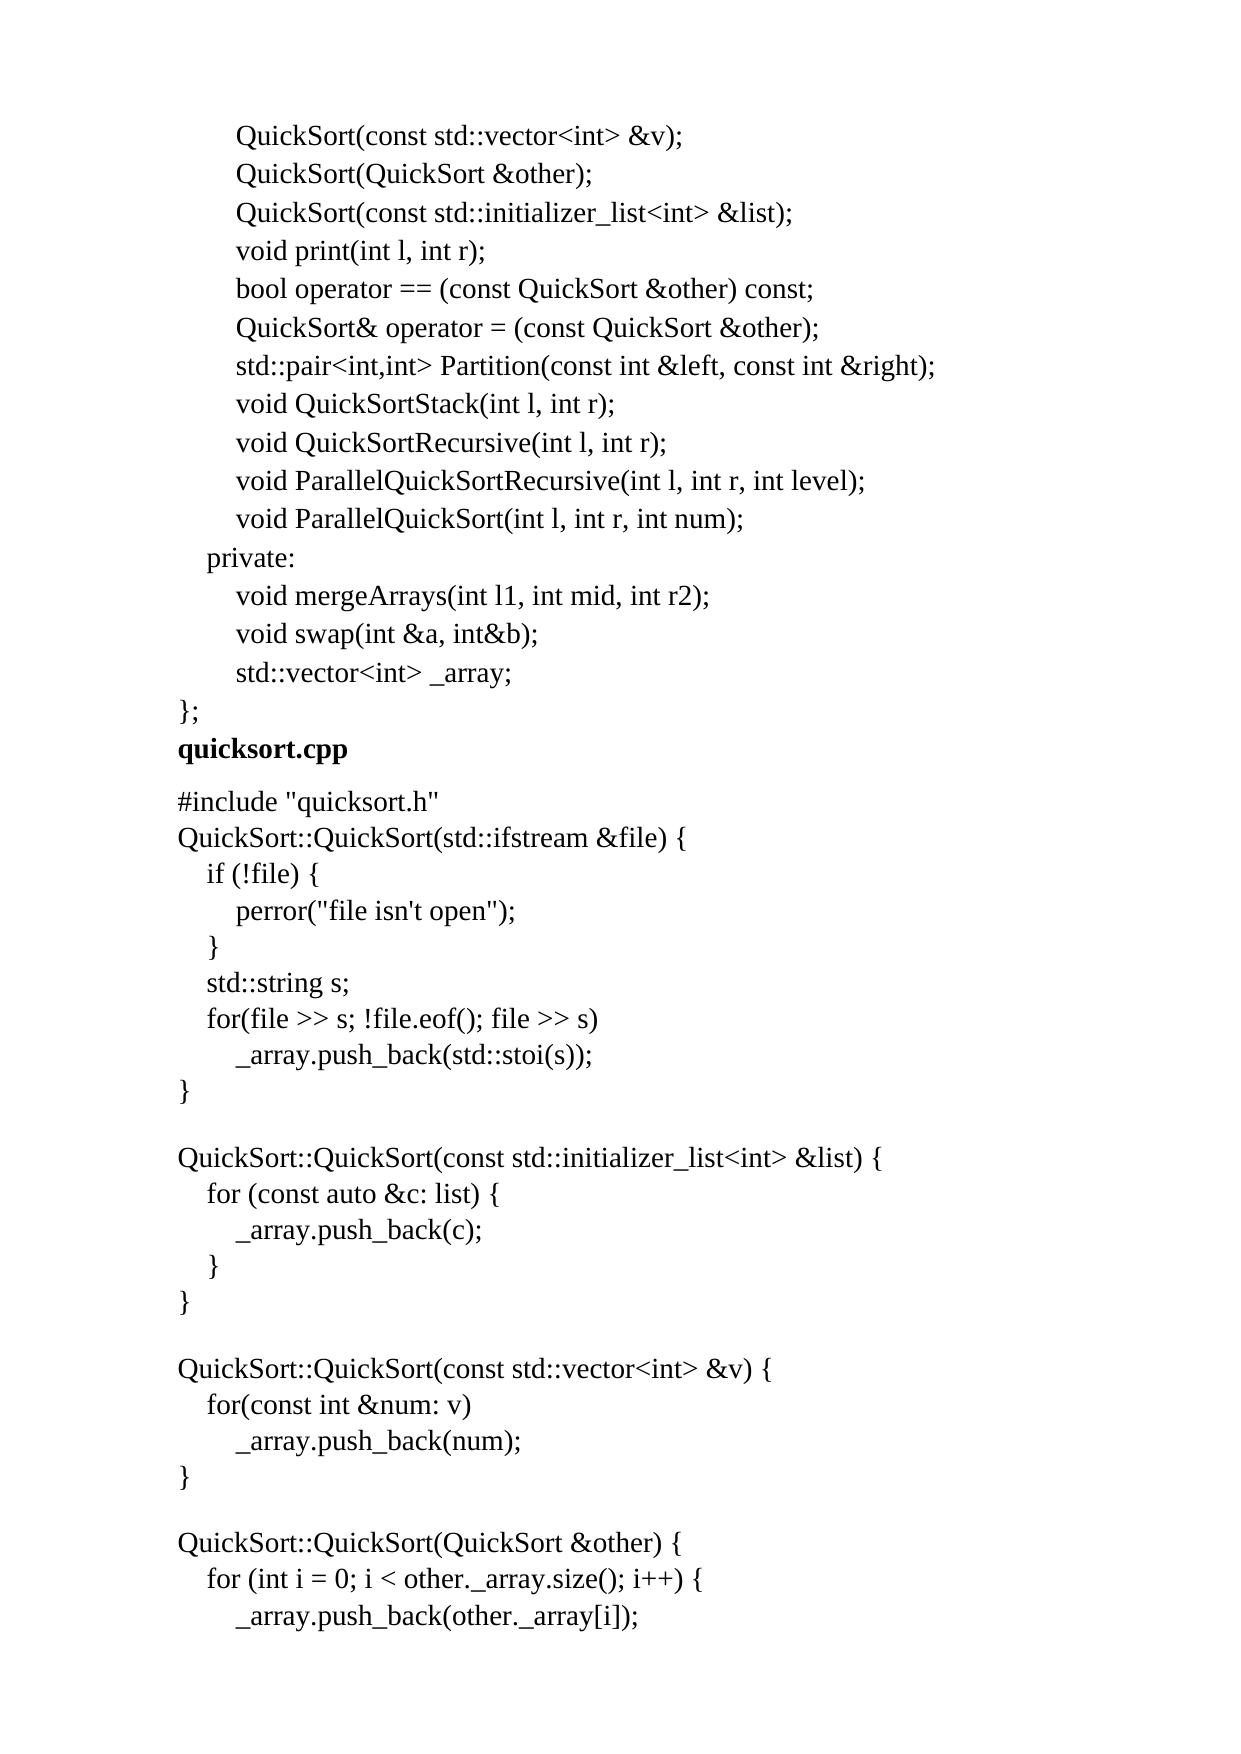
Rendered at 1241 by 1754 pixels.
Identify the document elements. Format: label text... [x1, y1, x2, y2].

text QuickSort::QuickSort(QuickSort &other) { [177, 1526, 1152, 1559]
text QuickSort(QuickSort &other); [177, 156, 1152, 190]
text QuickSort::QuickSort(std::ifstream &file) { [177, 820, 1152, 854]
text QuickSort(const std::vector<int> &v); [177, 118, 1152, 152]
text }; [177, 693, 1152, 727]
text private: [177, 540, 1152, 573]
text void ParallelQuickSortRecursive(int l, int r, int level); [177, 463, 1152, 497]
text for (const auto &c: list) { [177, 1176, 1152, 1209]
text for(file >> s; !file.eof(); file >> s) [177, 1001, 1152, 1035]
text void print(int l, int r); [177, 233, 1152, 267]
text } [177, 1073, 1152, 1107]
text } [177, 929, 1152, 962]
text std::pair<int,int> Partition(const int &left, const int &right); [177, 348, 1152, 382]
text _array.push_back(other._array[i]); [177, 1598, 1152, 1631]
text if (!file) { [177, 857, 1152, 890]
text QuickSort& operator = (const QuickSort &other); [177, 310, 1152, 343]
text #include "quicksort.h" [177, 784, 1152, 818]
text std::string s; [177, 965, 1152, 998]
text void swap(int &a, int&b); [177, 616, 1152, 650]
text } [177, 1248, 1152, 1282]
text void QuickSortStack(int l, int r); [177, 386, 1152, 420]
text for (int i = 0; i < other._array.size(); i++) { [177, 1562, 1152, 1595]
text perror("file isn't open"); [177, 893, 1152, 926]
text QuickSort(const std::initializer_list<int> &list); [177, 195, 1152, 228]
text void ParallelQuickSort(int l, int r, int num); [177, 501, 1152, 535]
text } [177, 1459, 1152, 1493]
text _array.push_back(c); [177, 1212, 1152, 1246]
text } [177, 1284, 1152, 1318]
text QuickSort::QuickSort(const std::initializer_list<int> &list) { [177, 1140, 1152, 1173]
text _array.push_back(num); [177, 1423, 1152, 1457]
text std::vector<int> _array; [177, 655, 1152, 688]
text _array.push_back(std::stoi(s)); [177, 1037, 1152, 1071]
text void mergeArrays(int l1, int mid, int r2); [177, 578, 1152, 612]
text QuickSort::QuickSort(const std::vector<int> &v) { [177, 1351, 1152, 1384]
text for(const int &num: v) [177, 1387, 1152, 1420]
text quicksort.cpp [177, 731, 1152, 765]
text void QuickSortRecursive(int l, int r); [177, 425, 1152, 458]
text bool operator == (const QuickSort &other) const; [177, 271, 1152, 305]
